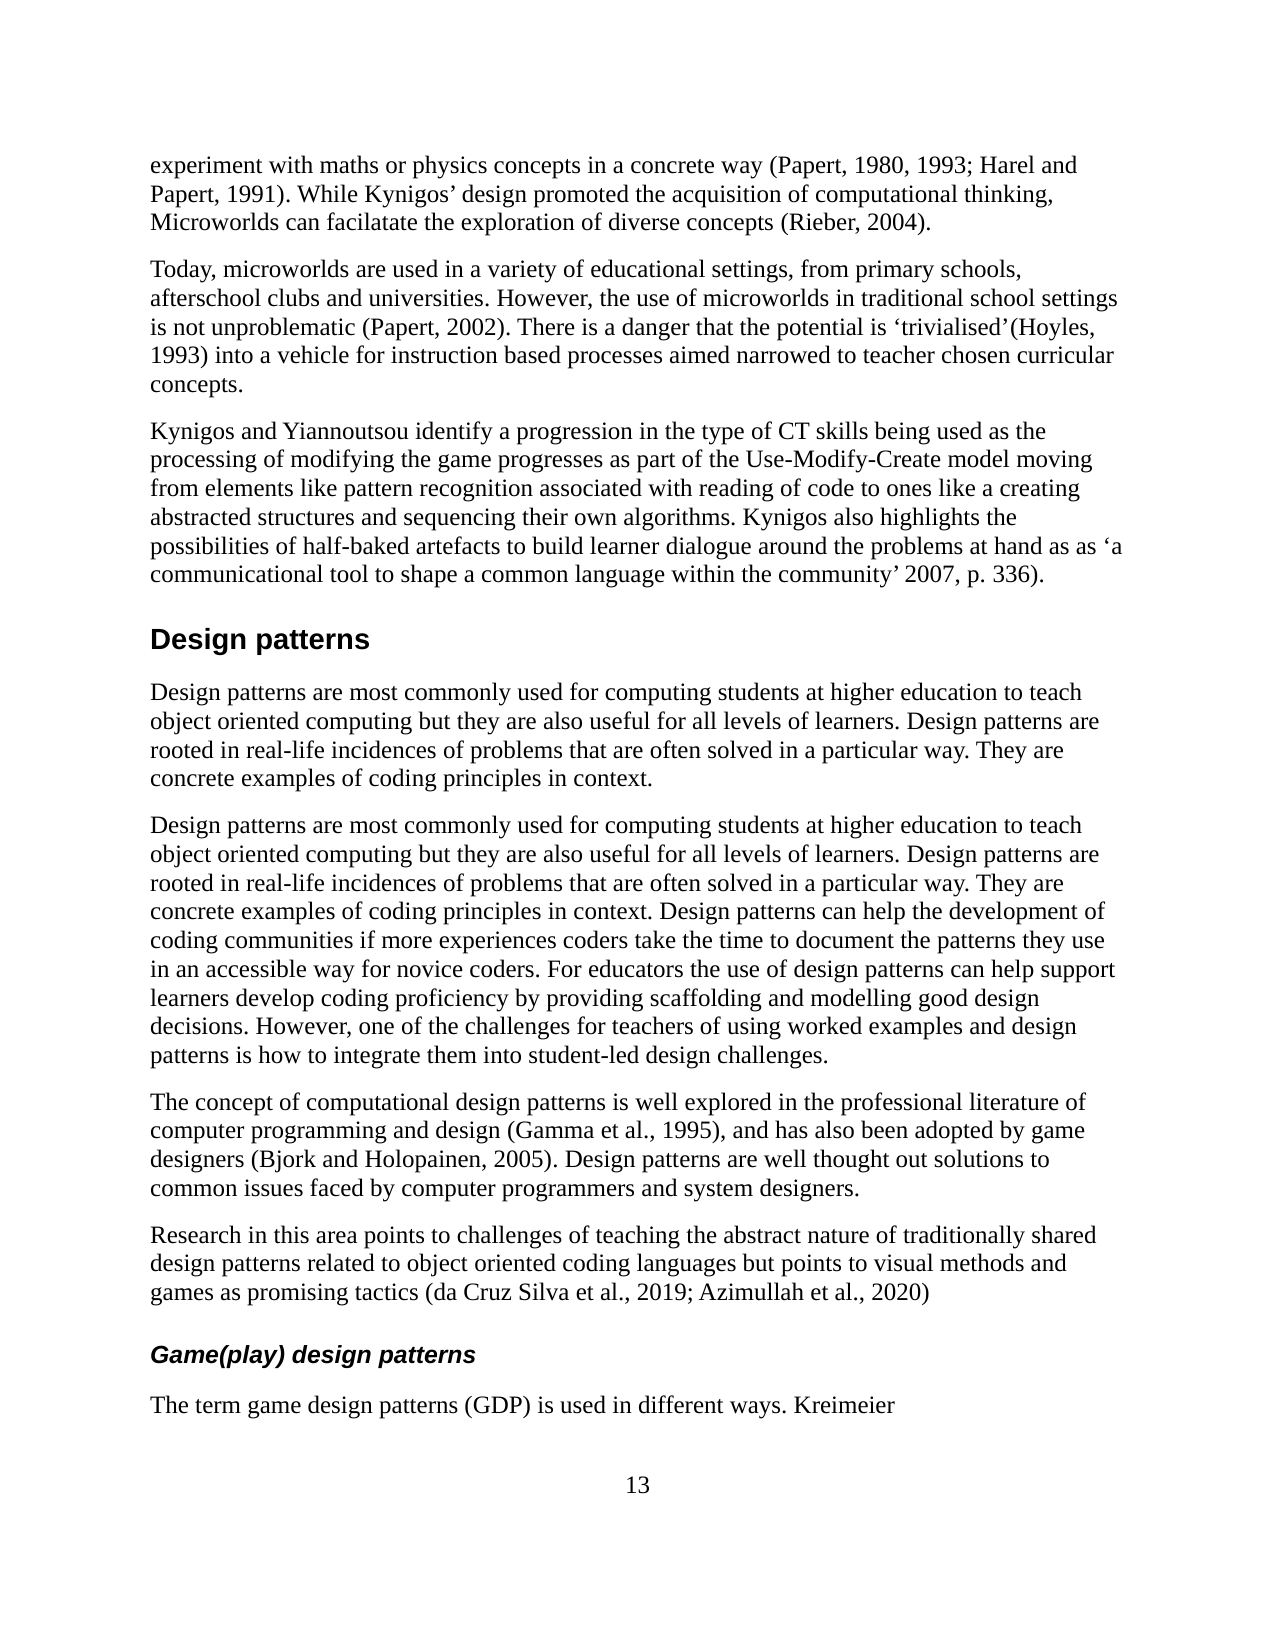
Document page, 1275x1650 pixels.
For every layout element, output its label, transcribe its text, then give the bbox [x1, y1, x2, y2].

text Today, microworlds are used in a variety of educational settings, from primary schools, afterschool clubs and universities. However, the use of microworlds in traditional school settings is not unproblematic (Papert, 2002). There is a danger that the potential is ‘trivialised’(Hoyles, 1993) into a vehicle for instruction based processes aimed narrowed to teacher chosen curricular concepts. [150, 254, 1125, 398]
text Kynigos and Yiannoutsou identify a progression in the type of CT skills being used as the processing of modifying the game progresses as part of the Use-Modify-Create model moving from elements like pattern recognition associated with reading of code to ones like a creating abstracted structures and sequencing their own algorithms. Kynigos also highlights the possibilities of half-baked artefacts to build learner dialogue around the problems at hand as as ‘a communicational tool to shape a common language within the community’ 2007, p. 336). [150, 416, 1125, 588]
subtitle Game(play) design patterns [150, 1340, 1125, 1368]
text experiment with maths or physics concepts in a concrete way (Papert, 1980, 1993; Harel and Papert, 1991). While Kynigos’ design promoted the acquisition of computational thinking, Microworlds can facilatate the exploration of diverse concepts (Rieber, 2004). [150, 150, 1125, 236]
text Design patterns are most commonly used for computing students at higher education to teach object oriented computing but they are also useful for all levels of learners. Design patterns are rooted in real-life incidences of problems that are often solved in a particular way. They are concrete examples of coding principles in context. Design patterns can help the development of coding communities if more experiences coders take the time to document the patterns they use in an accessible way for novice coders. For educators the use of design patterns can help support learners develop coding proficiency by providing scaffolding and modelling good design decisions. However, one of the challenges for teachers of using worked examples and design patterns is how to integrate them into student-led design challenges. [150, 810, 1125, 1069]
subtitle Design patterns [150, 622, 1125, 656]
text The term game design patterns (GDP) is used in different ways. Kreimeier [150, 1390, 1125, 1419]
text Research in this area points to challenges of teaching the abstract nature of traditionally shared design patterns related to object oriented coding languages but points to visual methods and games as promising tactics (da Cruz Silva et al., 2019; Azimullah et al., 2020) [150, 1220, 1125, 1306]
text Design patterns are most commonly used for computing students at higher education to teach object oriented computing but they are also useful for all levels of learners. Design patterns are rooted in real-life incidences of problems that are often solved in a particular way. They are concrete examples of coding principles in context. [150, 677, 1125, 792]
text The concept of computational design patterns is well explored in the professional literature of computer programming and design (Gamma et al., 1995), and has also been adopted by game designers (Bjork and Holopainen, 2005). Design patterns are well thought out solutions to common issues faced by computer programmers and system designers. [150, 1087, 1125, 1202]
